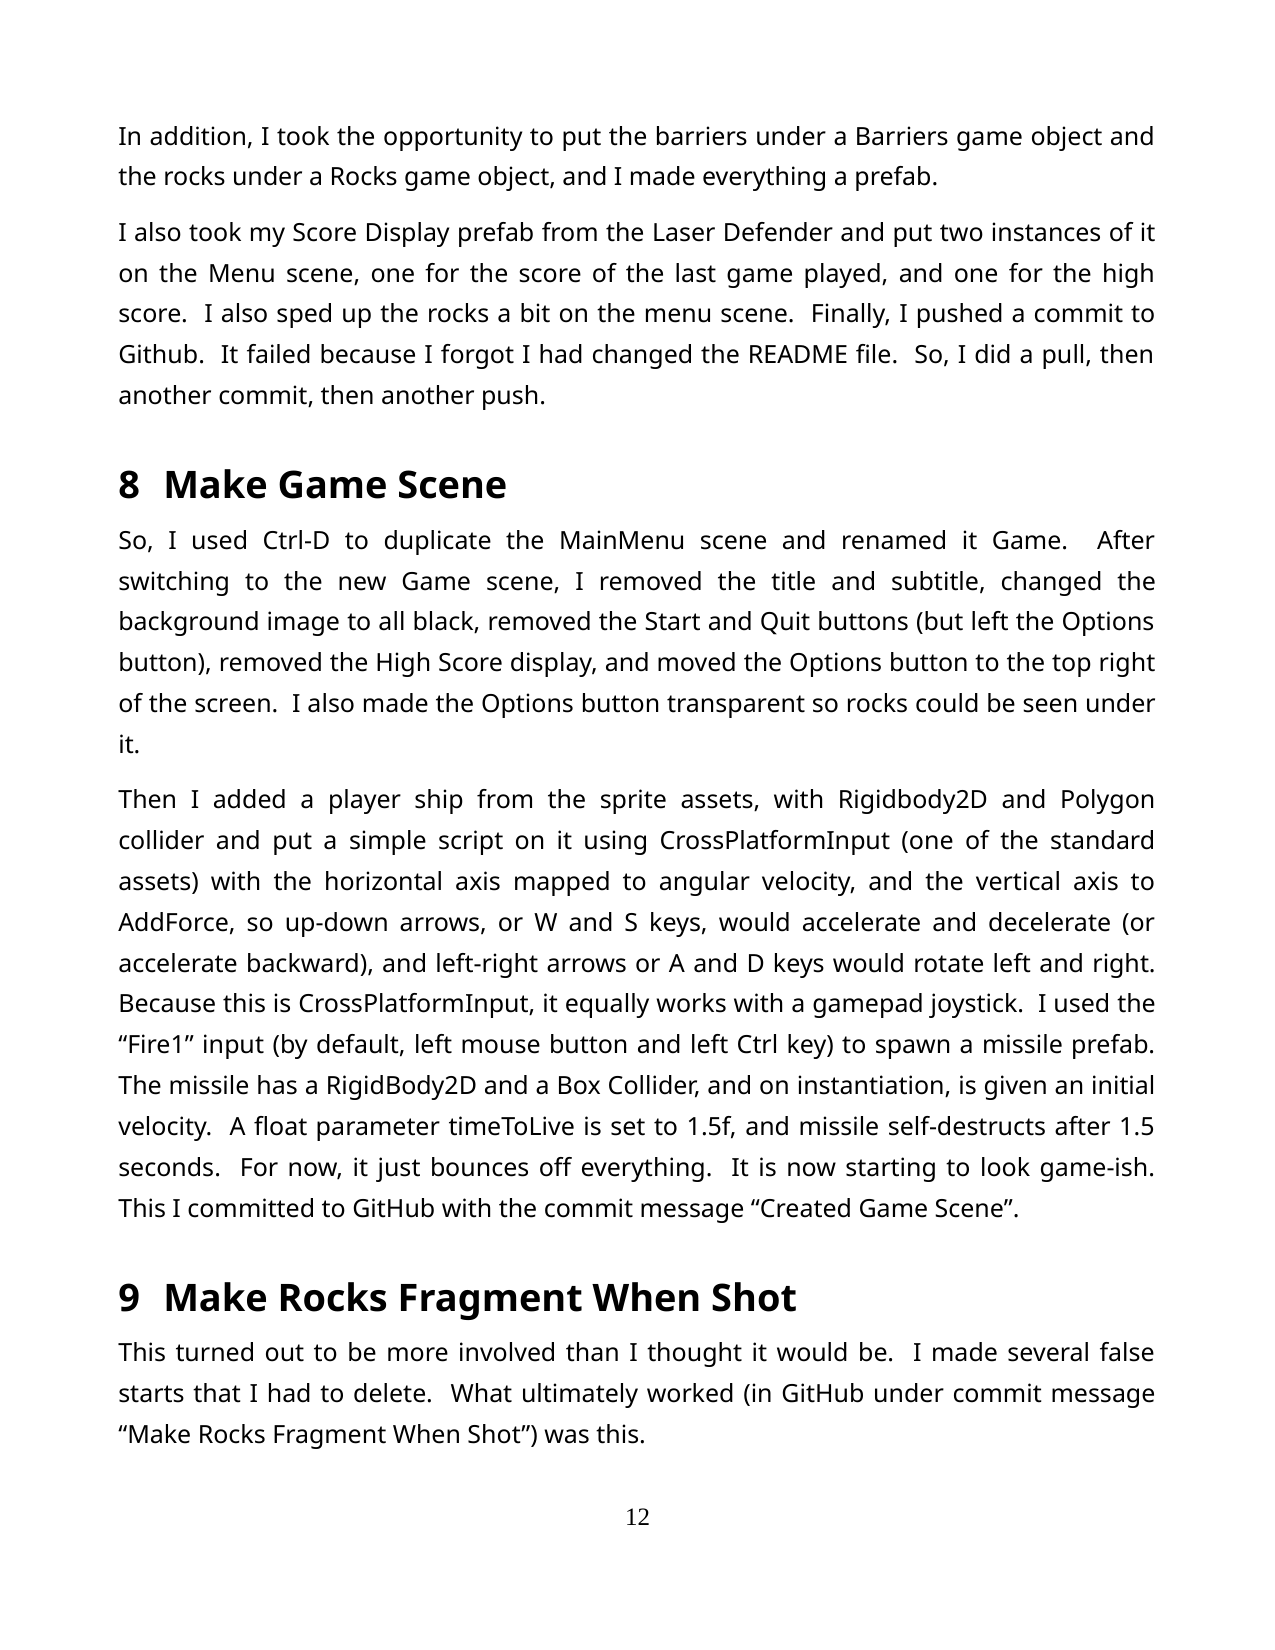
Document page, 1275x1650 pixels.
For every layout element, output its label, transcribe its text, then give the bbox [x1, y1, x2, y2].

text Then I added a player ship from the sprite assets, with Rigidbody2D and Polygon collider and put a simple script on it using CrossPlatformInput (one of the standard assets) with the horizontal axis mapped to angular velocity, and the vertical axis to AddForce, so up-down arrows, or W and S keys, would accelerate and decelerate (or accelerate backward), and left-right arrows or A and D keys would rotate left and right. Because this is CrossPlatformInput, it equally works with a gamepad joystick. I used the “Fire1” input (by default, left mouse button and left Ctrl key) to spawn a missile prefab. The missile has a RigidBody2D and a Box Collider, and on instantiation, is given an initial velocity. A float parameter timeToLive is set to 1.5f, and missile self-destructs after 1.5 seconds. For now, it just bounces off everything. It is now starting to look game-ish. This I committed to GitHub with the commit message “Created Game Scene”. [118, 782, 1157, 1224]
text This turned out to be more involved than I thought it would be. I made several false starts that I had to delete. What ultimately worked (in GitHub under commit message “Make Rocks Fragment When Shot”) was this. [118, 1335, 1157, 1451]
subtitle Make Rocks Fragment When Shot [118, 1271, 1157, 1322]
subtitle Make Game Scene [118, 458, 1157, 510]
text I also took my Score Display prefab from the Laser Defender and put two instances of it on the Menu scene, one for the score of the last game played, and one for the high score. I also sped up the rocks a bit on the menu scene. Finally, I pushed a commit to Github. It failed because I forgot I had changed the README file. So, I did a pull, then another commit, then another push. [118, 214, 1157, 412]
text In addition, I took the opportunity to put the barriers under a Barriers game object and the rocks under a Rocks game object, and I made everything a prefab. [118, 118, 1157, 193]
text So, I used Ctrl-D to duplicate the MainMenu scene and renamed it Game. After switching to the new Game scene, I removed the title and subtitle, changed the background image to all black, removed the Start and Quit buttons (but left the Options button), removed the High Score display, and moved the Options button to the top right of the screen. I also made the Options button transparent so rocks could be seen under it. [118, 522, 1157, 761]
